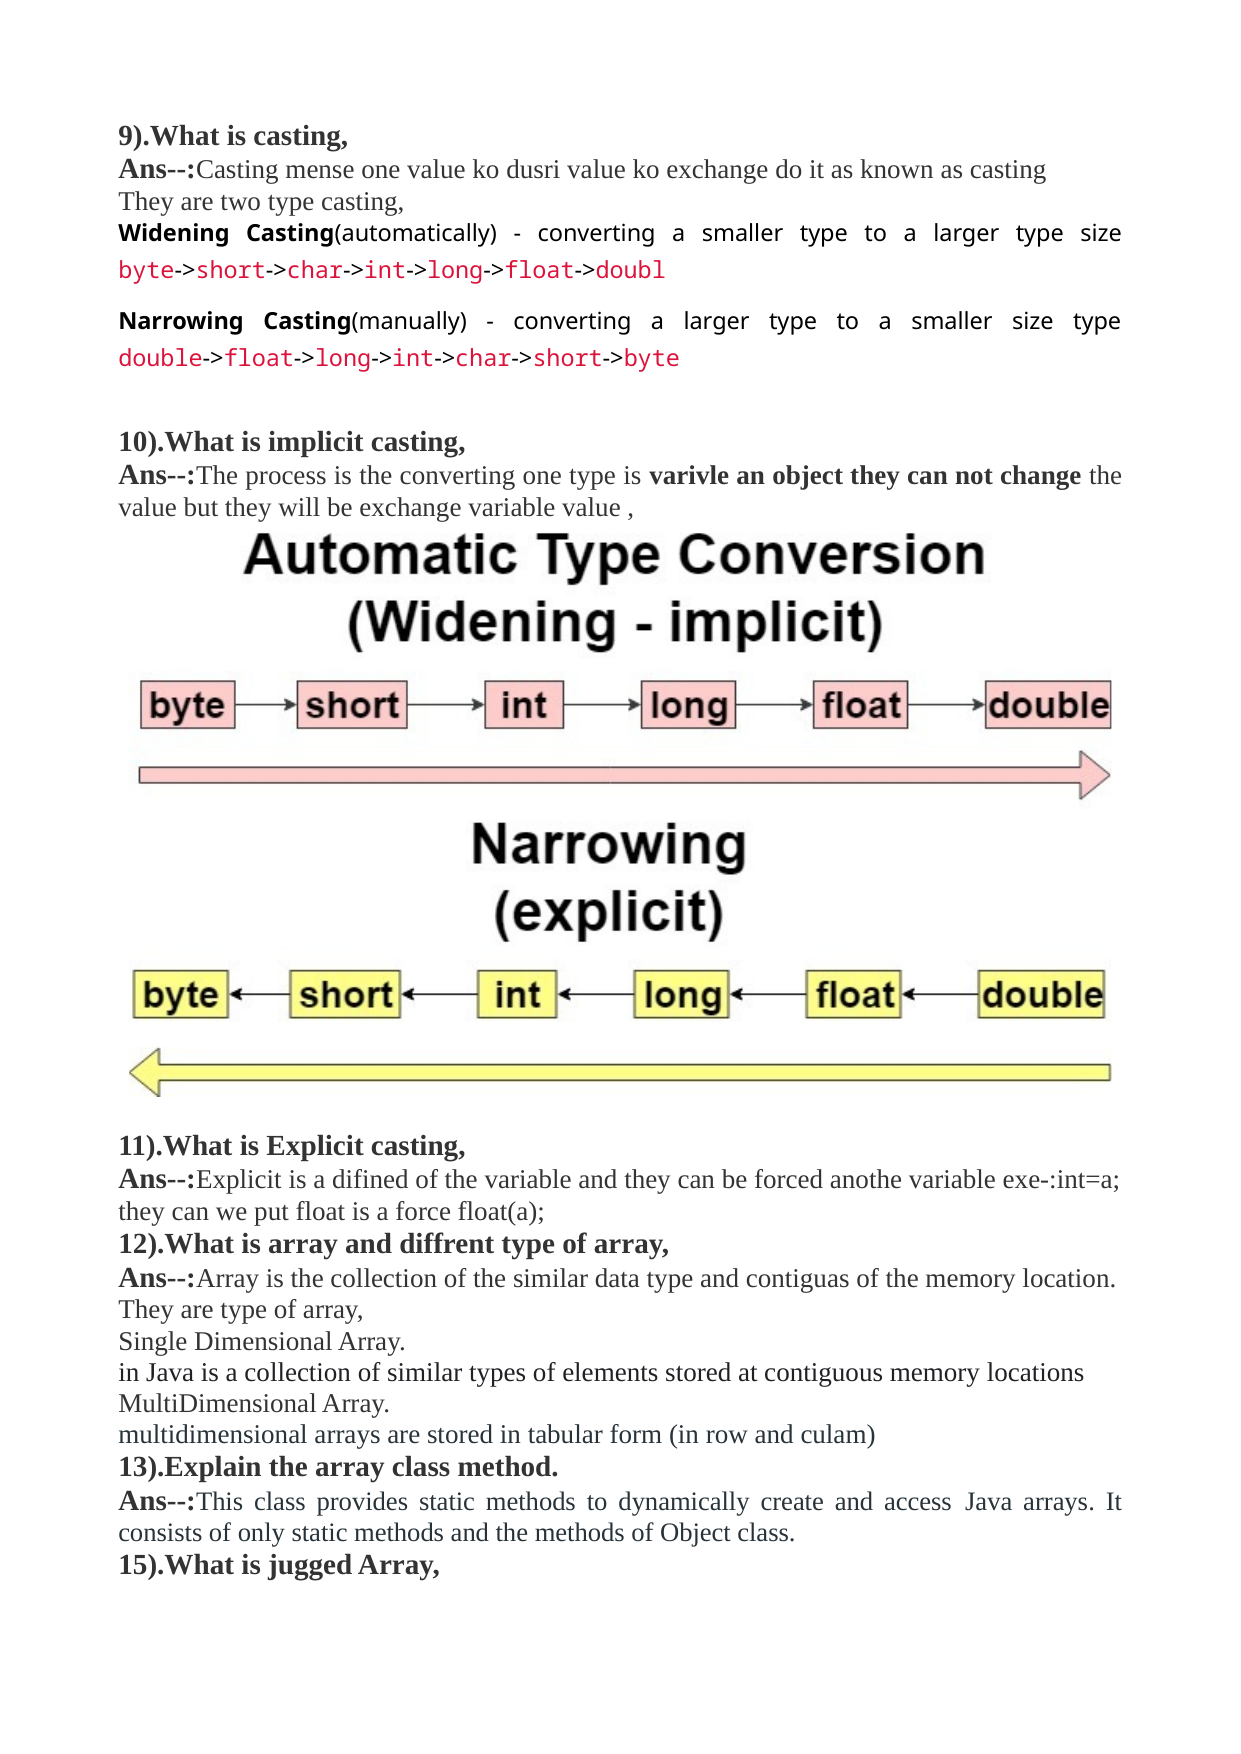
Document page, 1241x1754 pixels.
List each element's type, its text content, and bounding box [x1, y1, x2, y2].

text multidimensional arrays are stored in tabular form (in row and culam) [118, 1418, 1122, 1449]
text Narrowing Casting(manually) - converting a larger type to a smaller size type double->float->long->int->char->short->byte [118, 304, 1122, 373]
text They are type of array, [118, 1293, 1122, 1324]
text in Java is a collection of similar types of elements stored at contiguous memory locations [118, 1356, 1122, 1387]
text 11).What is Explicit casting, [118, 1128, 1122, 1162]
text 10).What is implicit casting, [118, 424, 1122, 457]
text 9).What is casting, [118, 118, 1122, 152]
text 12).What is array and diffrent type of array, [118, 1226, 1122, 1260]
text Ans--:The process is the converting one type is varivle an object they can not change the value but they will be exchange variable value , [118, 457, 1122, 522]
text They are two type casting, [118, 185, 1122, 216]
text Ans--:Array is the collection of the similar data type and contiguas of the memory location. [118, 1260, 1122, 1293]
text 13).Explain the array class method. [118, 1449, 1122, 1483]
text MultiDimensional Array. [118, 1387, 1122, 1418]
text Ans--:This class provides static methods to dynamically create and access Java arrays. It consists of only static methods and the methods of Object class. [118, 1483, 1122, 1547]
text Ans--:Casting mense one value ko dusri value ko exchange do it as known as casting [118, 152, 1122, 185]
text Ans--:Explicit is a difined of the variable and they can be forced anothe variable exe-:int=a; [118, 1162, 1122, 1195]
text they can we put float is a force float(a); [118, 1195, 1122, 1226]
text Widening Casting(automatically) - converting a smaller type to a larger type size byte->short->char->int->long->float->doubl [118, 216, 1122, 285]
text 15).What is jugged Array, [118, 1547, 1122, 1580]
text Single Dimensional Array. [118, 1324, 1122, 1356]
picture [128, 522, 1112, 1097]
